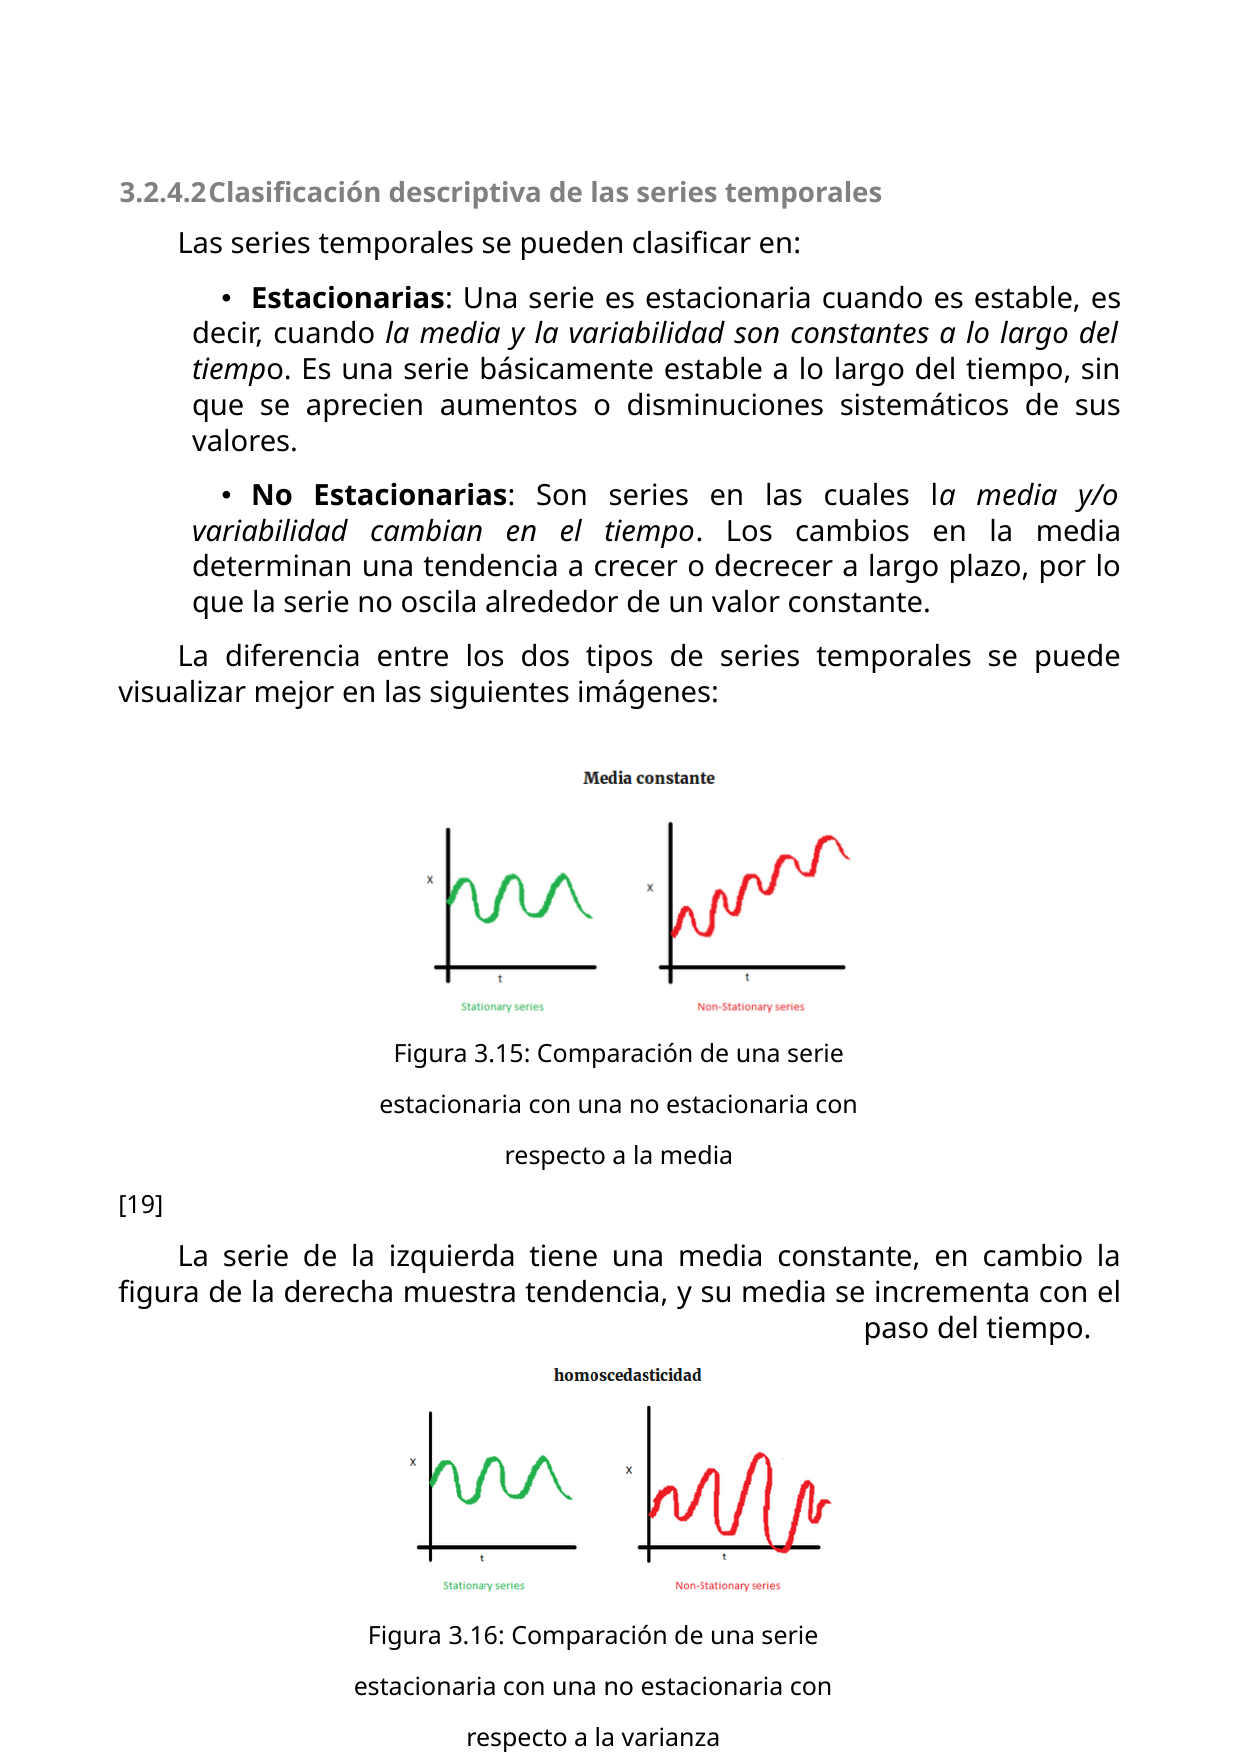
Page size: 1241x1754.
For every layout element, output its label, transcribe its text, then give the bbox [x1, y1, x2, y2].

list No Estacionarias: Son series en las cuales la media y/o variabilidad cambian en el tiempo. Los cambios en la media determinan una tendencia a crecer o decrecer a largo plazo, por lo que la serie no oscila alrededor de un valor constante. [162, 474, 1122, 621]
picture [322, 1350, 864, 1601]
text La serie de la izquierda tiene una media constante, en cambio la figura de la derecha muestra tendencia, y su media se incrementa con el paso del tiempo. [118, 1236, 1122, 1347]
list Estacionarias: Una serie es estacionaria cuando es estable, es decir, cuando la media y la variabilidad son constantes a lo largo del tiempo. Es una serie básicamente estable a lo largo del tiempo, sin que se aprecien aumentos o disminuciones sistemáticos de sus valores. [162, 277, 1122, 459]
text Figura 3.16: Comparación de una serie estacionaria con una no estacionaria con respecto a la varianza [323, 1601, 863, 1754]
subtitle Clasificación descriptiva de las series temporales [119, 173, 1122, 210]
text [19] [118, 1187, 1122, 1221]
text Figura 3.15: Comparación de una serie estacionaria con una no estacionaria con respecto a la media [353, 1019, 885, 1172]
text La diferencia entre los dos tipos de series temporales se puede visualizar mejor en las siguientes imágenes: [118, 636, 1122, 711]
picture [352, 732, 885, 1019]
text Las series temporales se pueden clasificar en: [118, 223, 1122, 262]
